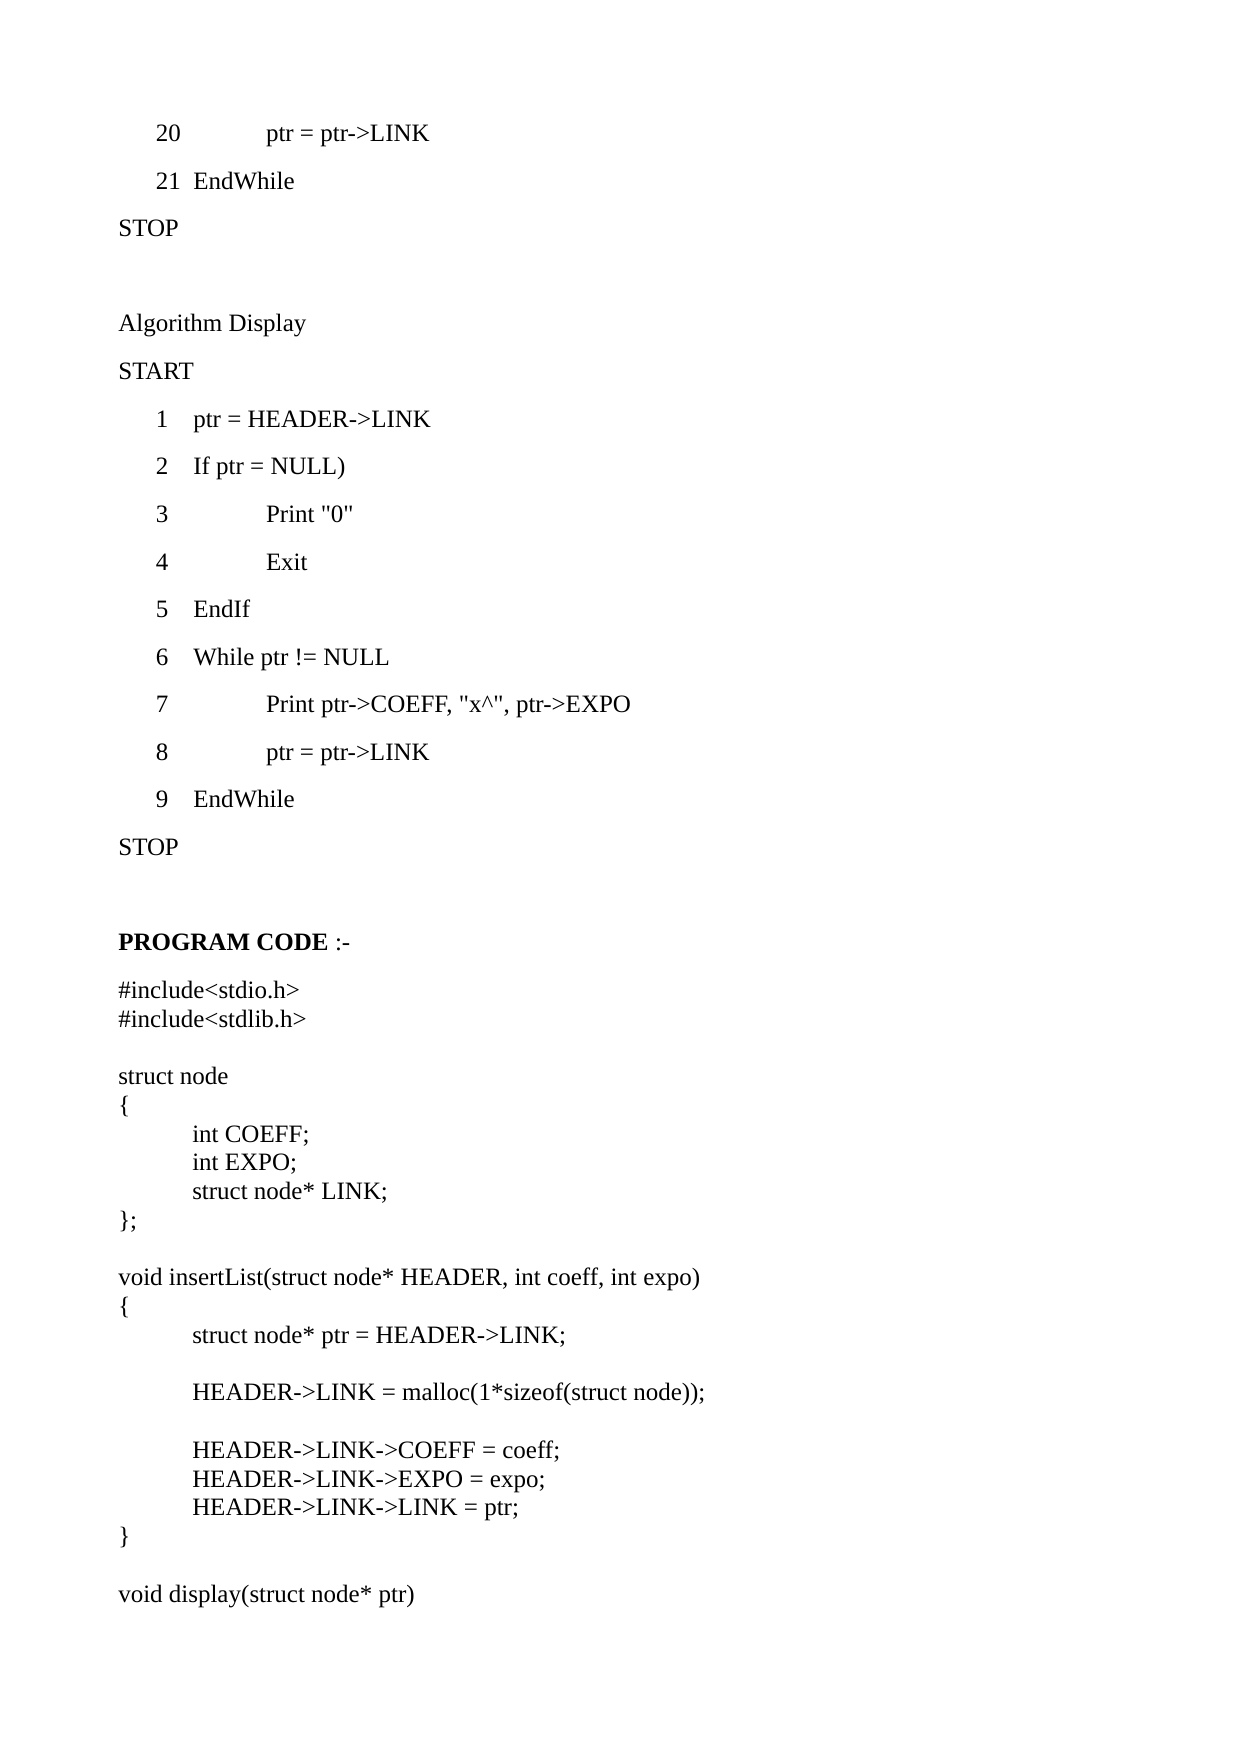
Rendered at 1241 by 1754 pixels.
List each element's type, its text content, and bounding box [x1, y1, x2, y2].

text void display(struct node* ptr) [118, 1579, 1122, 1607]
list ptr = HEADER->LINK [156, 404, 1122, 432]
text void insertList(struct node* HEADER, int coeff, int expo) [118, 1262, 1122, 1291]
text HEADER->LINK->EXPO = expo; [118, 1464, 1122, 1492]
text STOP [118, 213, 1122, 242]
text int COEFF; [118, 1119, 1122, 1147]
list ptr = ptr->LINK [156, 118, 1122, 147]
text HEADER->LINK->COEFF = coeff; [118, 1435, 1122, 1464]
text int EXPO; [118, 1147, 1122, 1176]
list Exit [156, 547, 1122, 575]
text }; [118, 1205, 1122, 1234]
list ptr = ptr->LINK [156, 737, 1122, 766]
text Algorithm Display [118, 308, 1122, 337]
text PROGRAM CODE :- [118, 927, 1122, 956]
list While ptr != NULL [156, 642, 1122, 671]
list EndWhile [156, 784, 1122, 813]
text START [118, 356, 1122, 385]
text HEADER->LINK = malloc(1*sizeof(struct node)); [118, 1377, 1122, 1406]
text struct node* LINK; [118, 1176, 1122, 1205]
list EndWhile [156, 166, 1122, 194]
list If ptr = NULL) [156, 451, 1122, 480]
text { [118, 1090, 1122, 1119]
text { [118, 1291, 1122, 1320]
text } [118, 1521, 1122, 1550]
text STOP [118, 832, 1122, 861]
text #include<stdlib.h> [118, 1004, 1122, 1032]
list Print ptr->COEFF, "x^", ptr->EXPO [156, 689, 1122, 718]
text struct node* ptr = HEADER->LINK; [118, 1320, 1122, 1349]
list EndIf [156, 594, 1122, 623]
text HEADER->LINK->LINK = ptr; [118, 1492, 1122, 1521]
text #include<stdio.h> [118, 975, 1122, 1004]
text struct node [118, 1061, 1122, 1090]
list Print "0" [156, 499, 1122, 528]
